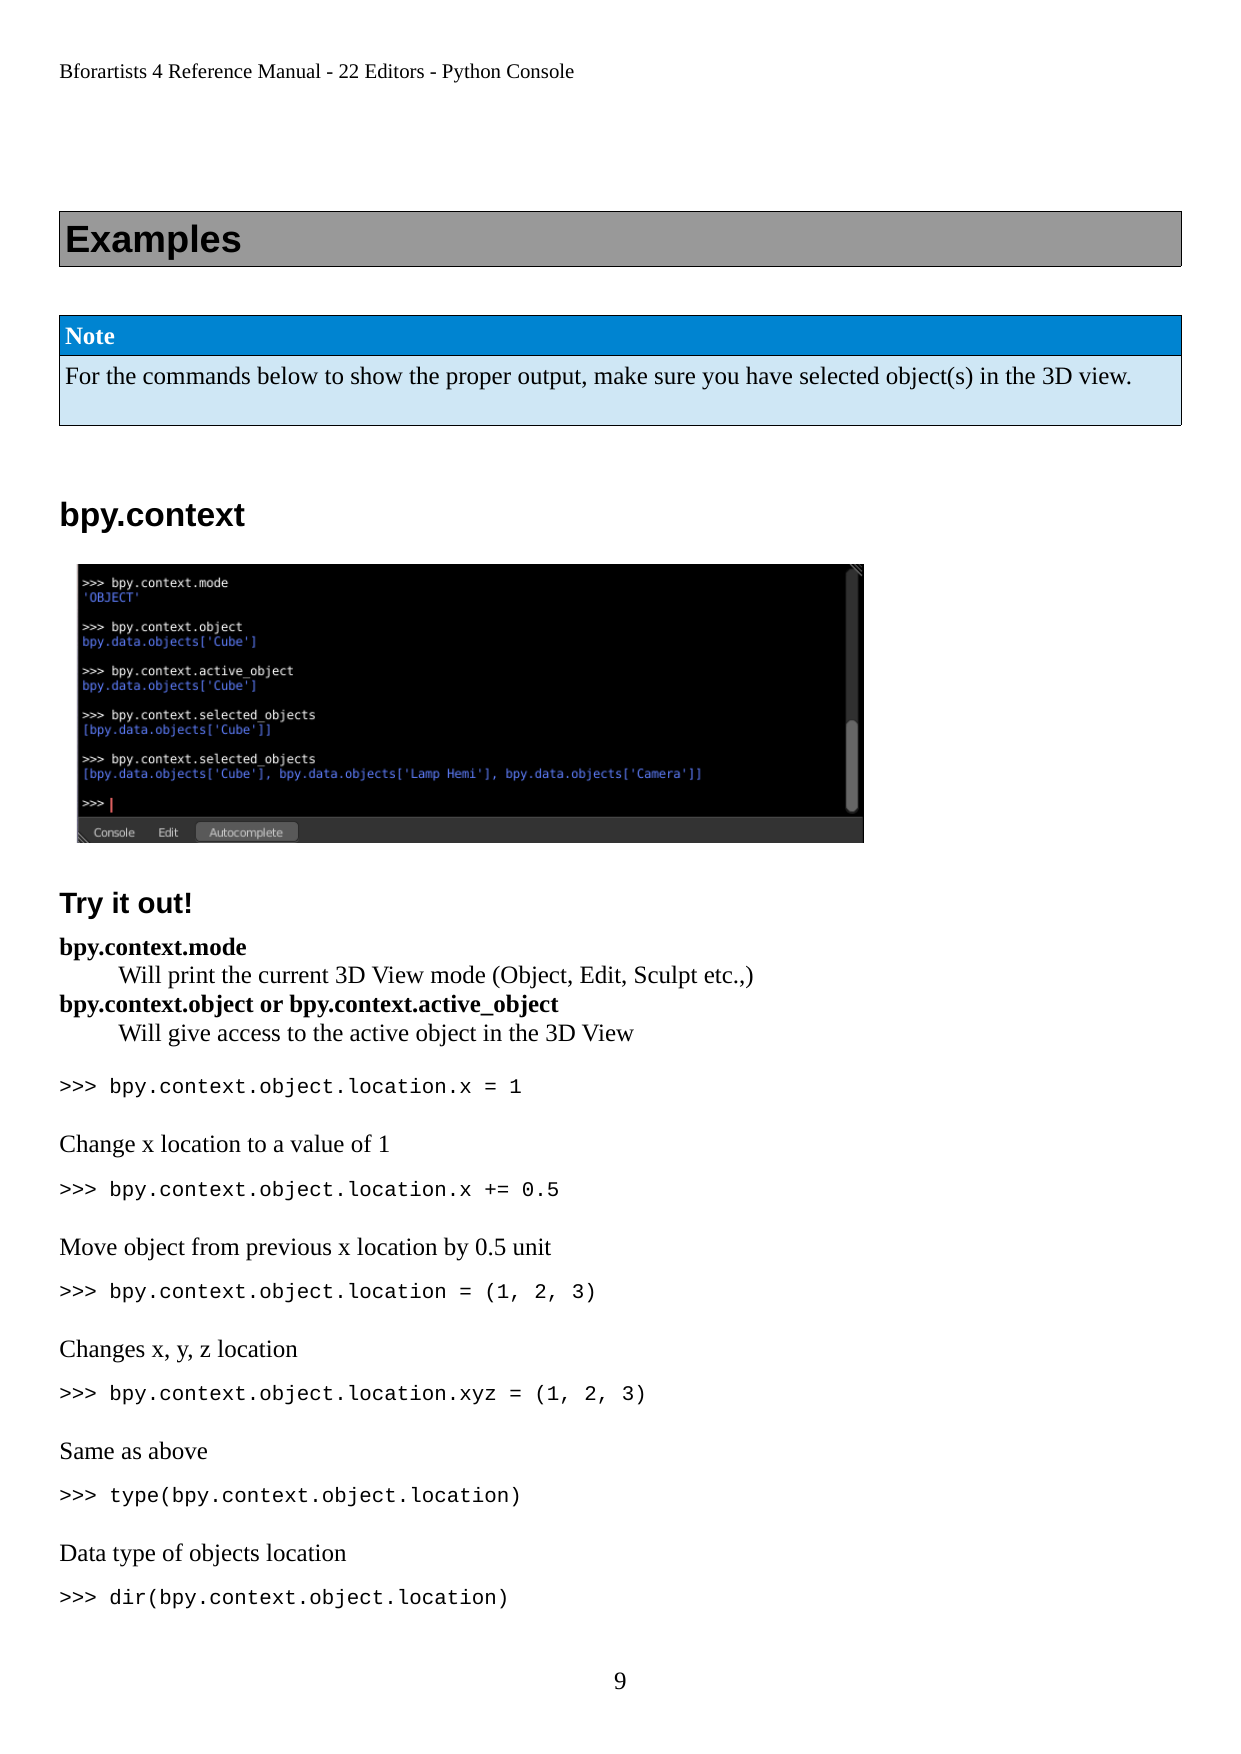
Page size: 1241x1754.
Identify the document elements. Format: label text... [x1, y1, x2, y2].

text Data type of objects location [59, 1538, 1181, 1567]
table_header Examples [60, 212, 1181, 266]
text Change x location to a value of 1 [59, 1129, 1181, 1158]
table_cell For the commands below to show the proper output, make sure you have selected object(s) in the 3D view. [60, 356, 1181, 425]
subtitle bpy.context.object or bpy.context.active_object [59, 989, 1181, 1018]
text >>> bpy.context.object.location.xyz = (1, 2, 3) [59, 1383, 1181, 1407]
text >>> bpy.context.object.location = (1, 2, 3) [59, 1281, 1181, 1304]
text >>> dir(bpy.context.object.location) [59, 1587, 1181, 1611]
text >>> type(bpy.context.object.location) [59, 1485, 1181, 1509]
text >>> bpy.context.object.location.x += 0.5 [59, 1178, 1181, 1202]
list Will give access to the active object in the 3D View [118, 1018, 1181, 1047]
text Move object from previous x location by 0.5 unit [59, 1232, 1181, 1260]
table_header Note [60, 316, 1181, 355]
text >>> bpy.context.object.location.x = 1 [59, 1076, 1181, 1100]
subtitle Try it out! [59, 886, 1181, 919]
list Will print the current 3D View mode (Object, Edit, Sculpt etc.,) [118, 961, 1181, 989]
picture [76, 564, 864, 843]
subtitle bpy.context.mode [59, 932, 1181, 961]
text Changes x, y, z location [59, 1334, 1181, 1363]
text Same as above [59, 1436, 1181, 1465]
subtitle bpy.context [59, 495, 1181, 534]
